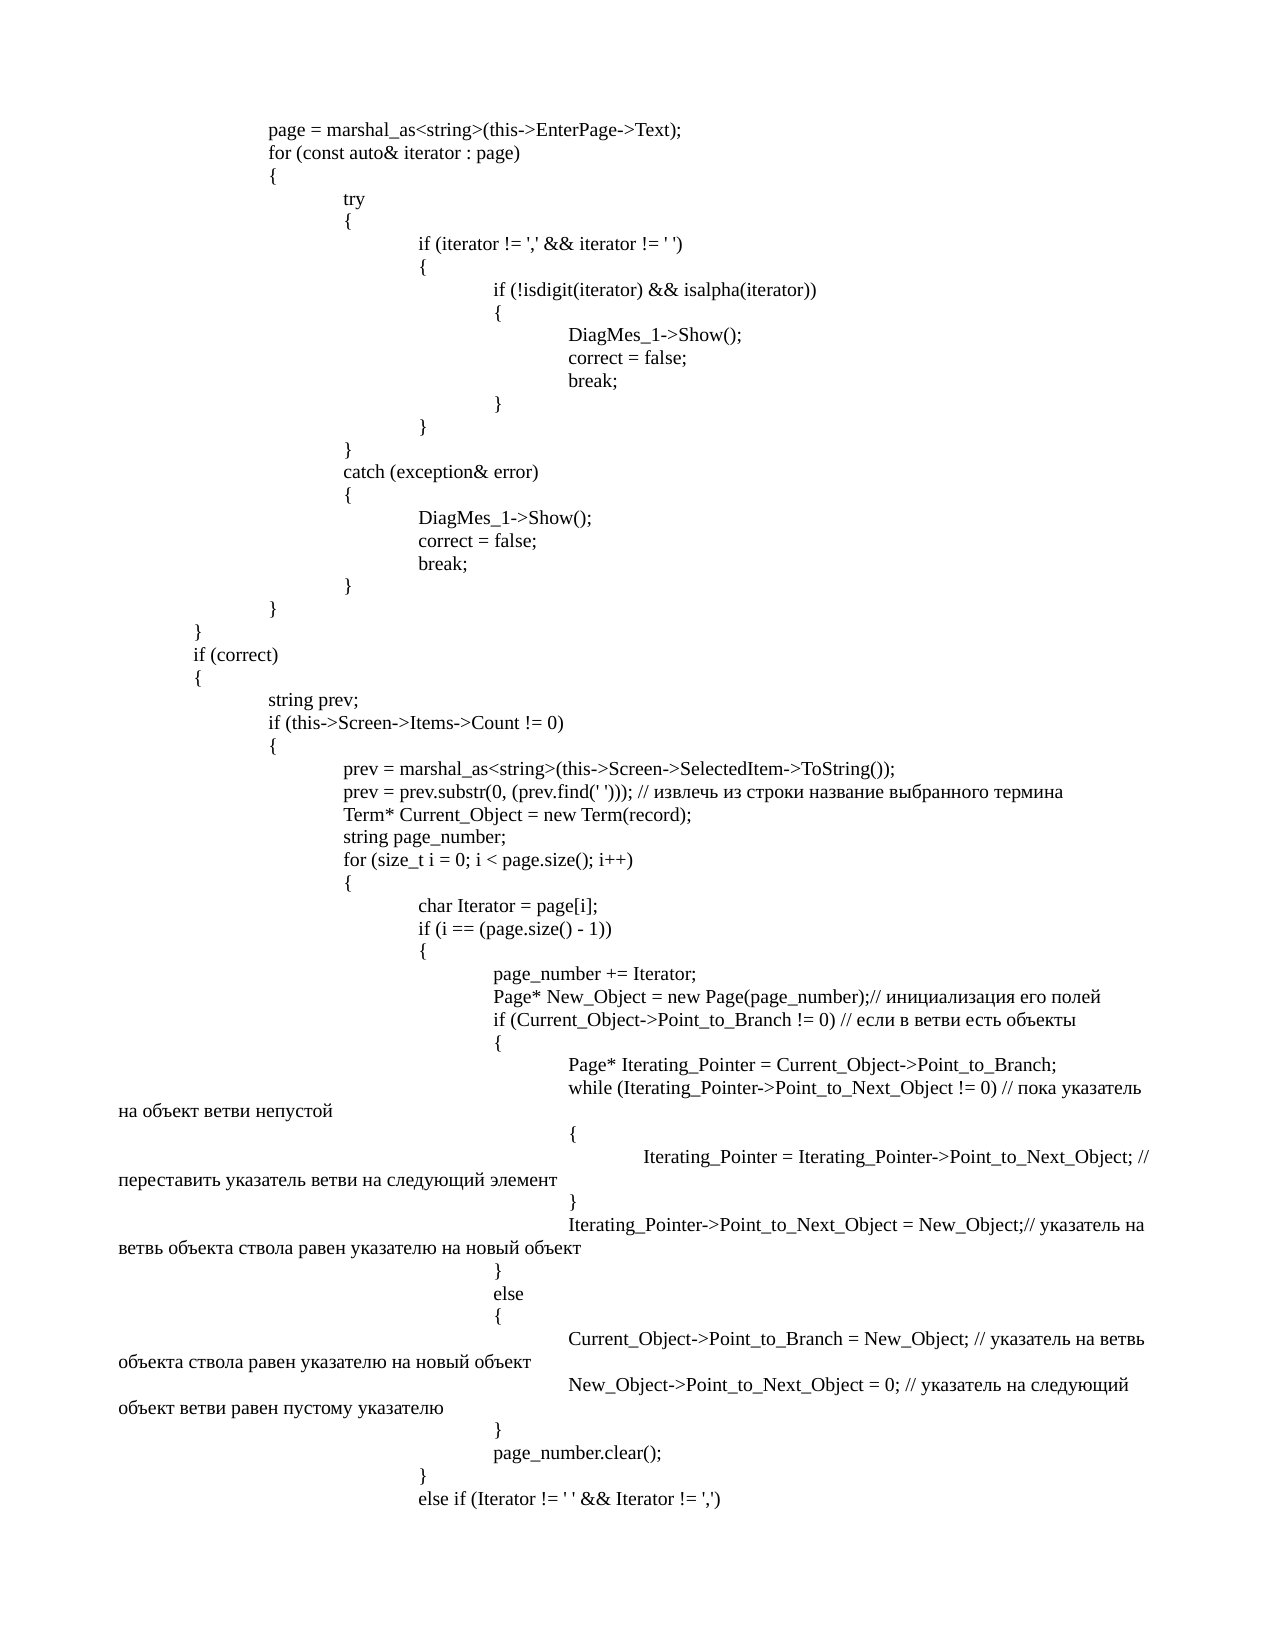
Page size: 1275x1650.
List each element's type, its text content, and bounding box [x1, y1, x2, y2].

text { [118, 871, 1157, 894]
text { [118, 255, 1157, 278]
text if (this->Screen->Items->Count != 0) [118, 711, 1157, 734]
text } [118, 1464, 1157, 1487]
text Page* New_Object = new Page(page_number);// инициализация его полей [118, 985, 1157, 1008]
text correct = false; [118, 346, 1157, 369]
text correct = false; [118, 529, 1157, 552]
text { [118, 301, 1157, 323]
text { [118, 666, 1157, 688]
text break; [118, 552, 1157, 574]
text } [118, 437, 1157, 460]
text Current_Object->Point_to_Branch = New_Object; // указатель на ветвь объекта ствола равен указателю на новый объект [118, 1327, 1157, 1373]
text { [118, 939, 1157, 962]
text break; [118, 369, 1157, 392]
text DiagMes_1->Show(); [118, 323, 1157, 346]
text Term* Current_Object = new Term(record); [118, 802, 1157, 825]
text if (Current_Object->Point_to_Branch != 0) // если в ветви есть объекты [118, 1008, 1157, 1031]
text } [118, 574, 1157, 597]
text DiagMes_1->Show(); [118, 506, 1157, 529]
text Iterating_Pointer = Iterating_Pointer->Point_to_Next_Object; // переставить указатель ветви на следующий элемент [118, 1145, 1157, 1190]
text { [118, 209, 1157, 232]
text page_number += Iterator; [118, 962, 1157, 985]
text prev = prev.substr(0, (prev.find(' '))); // извлечь из строки название выбранного термина [118, 780, 1157, 802]
text } [118, 392, 1157, 415]
text } [118, 415, 1157, 437]
text string prev; [118, 688, 1157, 711]
text } [118, 597, 1157, 620]
text try [118, 187, 1157, 209]
text } [118, 1418, 1157, 1441]
text { [118, 1122, 1157, 1145]
text char Iterator = page[i]; [118, 894, 1157, 917]
text } [118, 1190, 1157, 1213]
text { [118, 734, 1157, 757]
text else if (Iterator != ' ' && Iterator != ',') [118, 1487, 1157, 1510]
text page = marshal_as<string>(this->EnterPage->Text); [118, 118, 1157, 141]
text if (correct) [118, 643, 1157, 666]
text prev = marshal_as<string>(this->Screen->SelectedItem->ToString()); [118, 757, 1157, 780]
text while (Iterating_Pointer->Point_to_Next_Object != 0) // пока указатель на объект ветви непустой [118, 1076, 1157, 1122]
text else [118, 1282, 1157, 1304]
text Page* Iterating_Pointer = Current_Object->Point_to_Branch; [118, 1053, 1157, 1076]
text Iterating_Pointer->Point_to_Next_Object = New_Object;// указатель на ветвь объекта ствола равен указателю на новый объект [118, 1213, 1157, 1259]
text string page_number; [118, 825, 1157, 848]
text { [118, 164, 1157, 187]
text { [118, 483, 1157, 506]
text for (size_t i = 0; i < page.size(); i++) [118, 848, 1157, 871]
text { [118, 1031, 1157, 1053]
text for (const auto& iterator : page) [118, 141, 1157, 164]
text New_Object->Point_to_Next_Object = 0; // указатель на следующий объект ветви равен пустому указателю [118, 1373, 1157, 1418]
text catch (exception& error) [118, 460, 1157, 483]
text if (iterator != ',' && iterator != ' ') [118, 232, 1157, 255]
text } [118, 620, 1157, 643]
text { [118, 1304, 1157, 1327]
text if (i == (page.size() - 1)) [118, 917, 1157, 939]
text page_number.clear(); [118, 1441, 1157, 1464]
text if (!isdigit(iterator) && isalpha(iterator)) [118, 278, 1157, 301]
text } [118, 1259, 1157, 1282]
